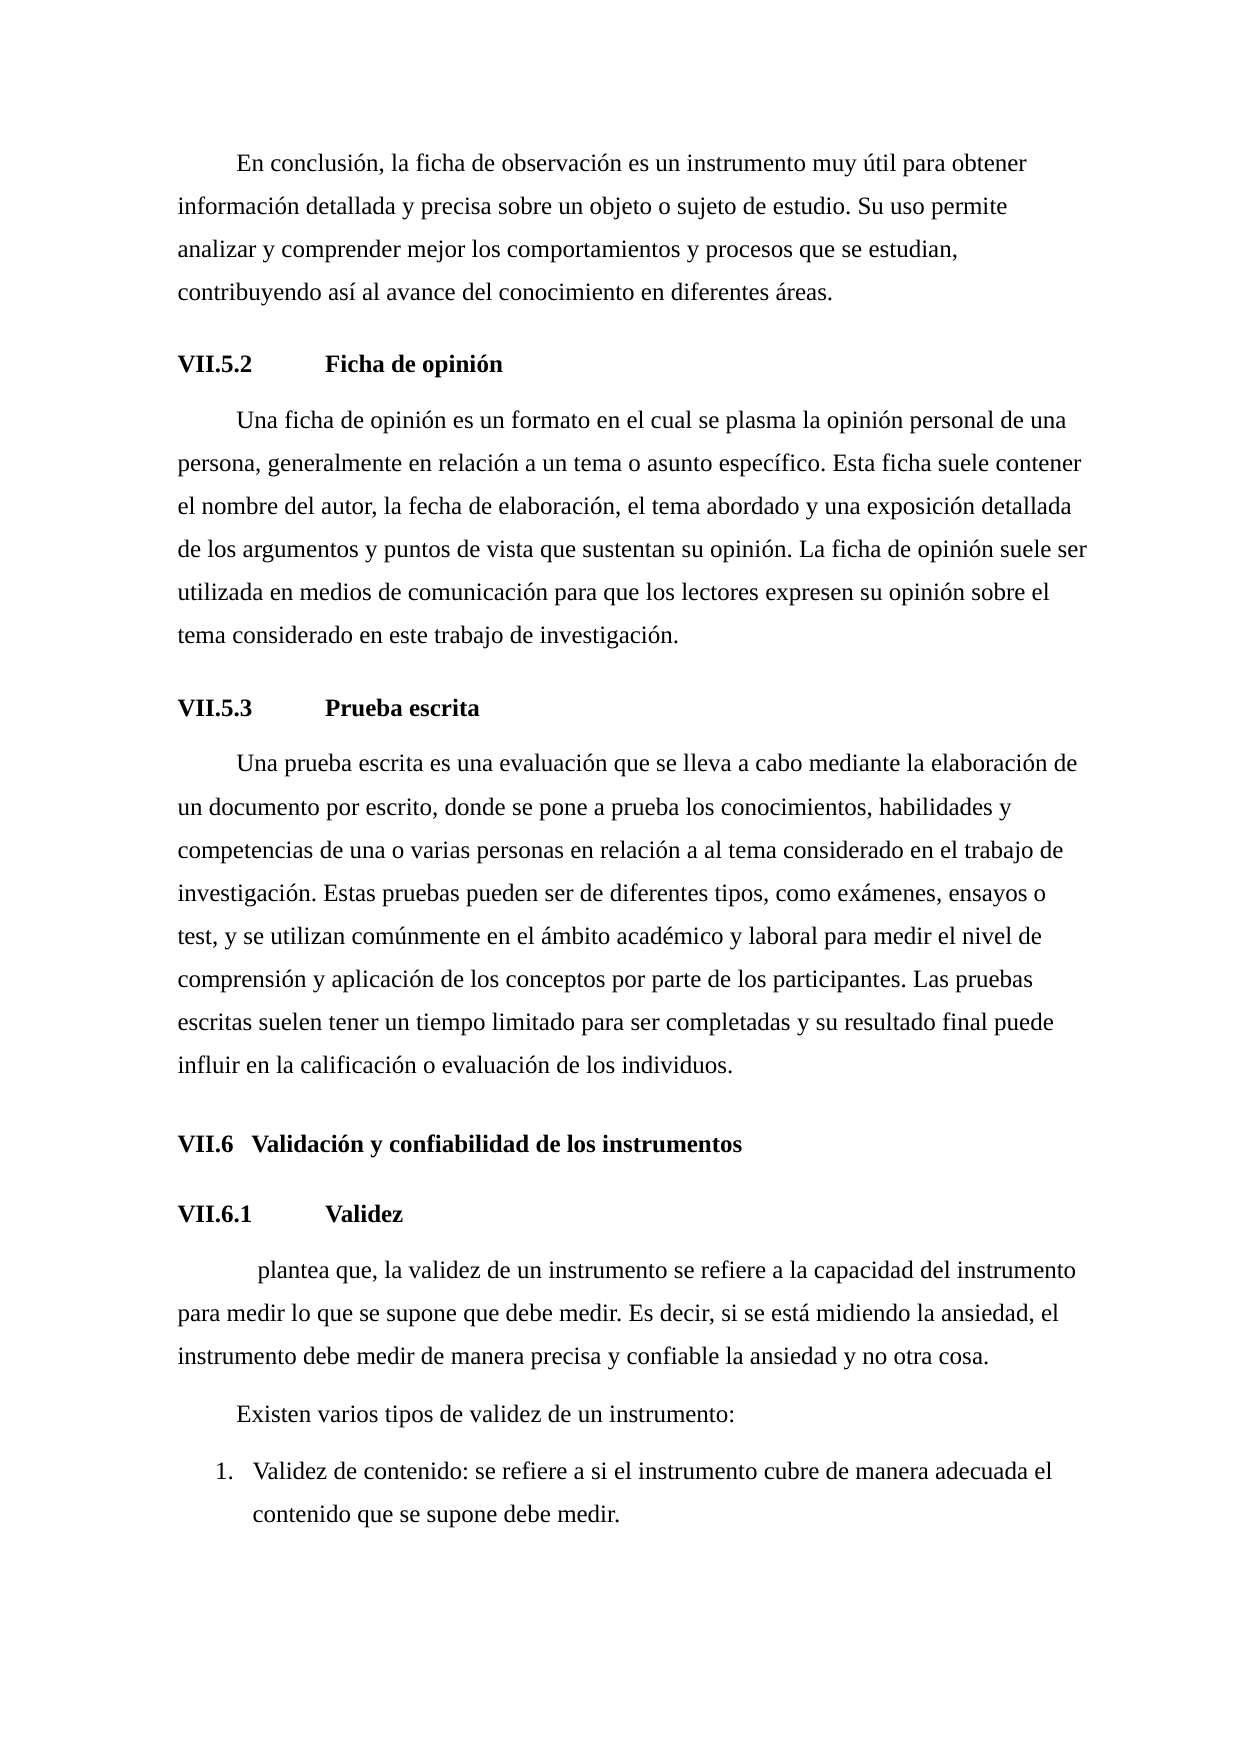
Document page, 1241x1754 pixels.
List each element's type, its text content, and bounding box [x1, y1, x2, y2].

subtitle Validez [177, 1199, 1093, 1228]
subtitle Validación y confiabilidad de los instrumentos [177, 1129, 1093, 1158]
text Una ficha de opinión es un formato en el cual se plasma la opinión personal de una persona, generalmente en relación a un tema o asunto específico. Esta ficha suele contener el nombre del autor, la fecha de elaboración, el tema abordado y una exposición detallada de los argumentos y puntos de vista que sustentan su opinión. La ficha de opinión suele ser utilizada en medios de comunicación para que los lectores expresen su opinión sobre el tema considerado en este trabajo de investigación. [177, 405, 1093, 649]
text Existen varios tipos de validez de un instrumento: [177, 1399, 1093, 1427]
subtitle Ficha de opinión [177, 349, 1093, 378]
list Validez de contenido: se refiere a si el instrumento cubre de manera adecuada el contenido que se supone debe medir. [215, 1456, 1093, 1528]
text En conclusión, la ficha de observación es un instrumento muy útil para obtener información detallada y precisa sobre un objeto o sujeto de estudio. Su uso permite analizar y comprender mejor los comportamientos y procesos que se estudian, contribuyendo así al avance del conocimiento en diferentes áreas. [177, 148, 1093, 306]
text Una prueba escrita es una evaluación que se lleva a cabo mediante la elaboración de un documento por escrito, donde se pone a prueba los conocimientos, habilidades y competencias de una o varias personas en relación a al tema considerado en el trabajo de investigación. Estas pruebas pueden ser de diferentes tipos, como exámenes, ensayos o test, y se utilizan comúnmente en el ámbito académico y laboral para medir el nivel de comprensión y aplicación de los conceptos por parte de los participantes. Las pruebas escritas suelen tener un tiempo limitado para ser completadas y su resultado final puede influir en la calificación o evaluación de los individuos. [177, 748, 1093, 1079]
subtitle Prueba escrita [177, 693, 1093, 722]
text plantea que, la validez de un instrumento se refiere a la capacidad del instrumento para medir lo que se supone que debe medir. Es decir, si se está midiendo la ansiedad, el instrumento debe medir de manera precisa y confiable la ansiedad y no otra cosa. [177, 1255, 1093, 1370]
